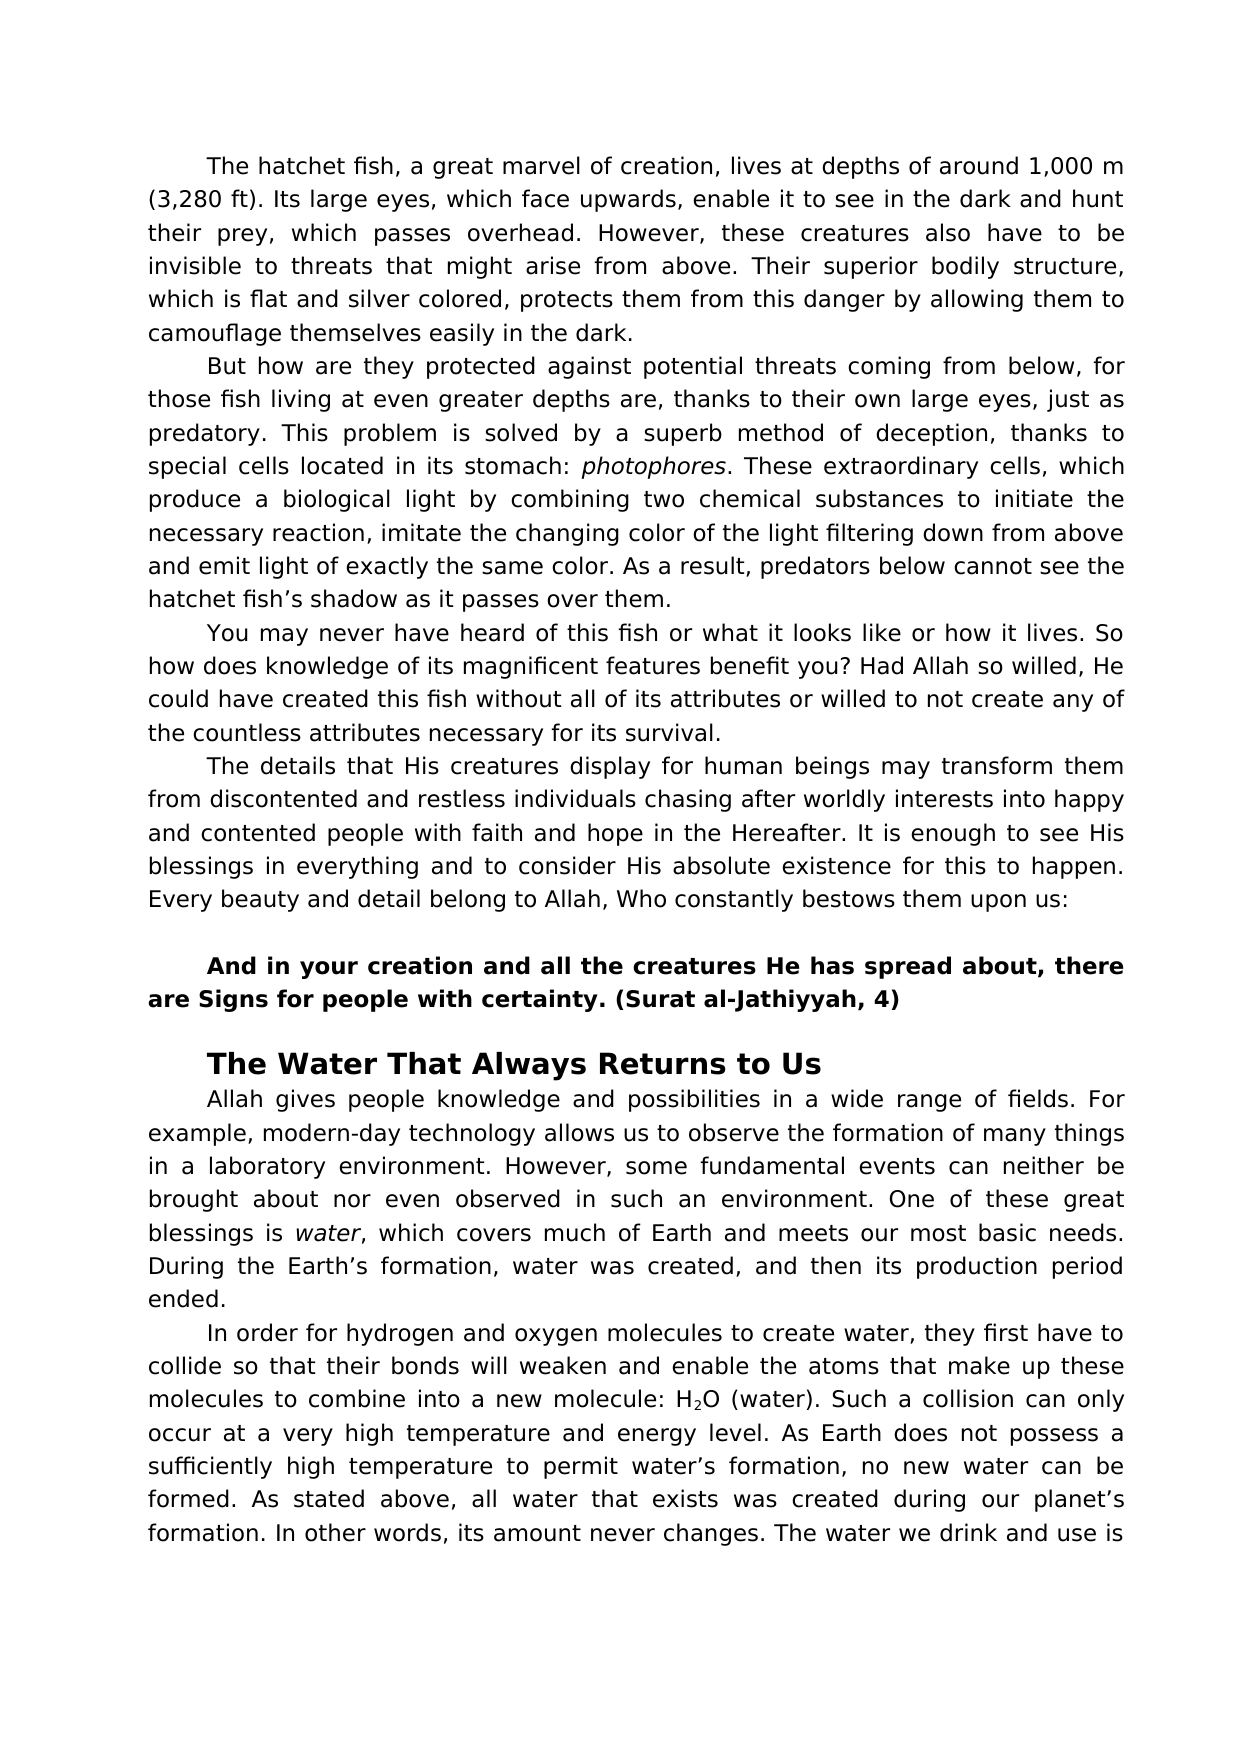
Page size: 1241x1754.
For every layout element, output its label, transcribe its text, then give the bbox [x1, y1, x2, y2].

text The hatchet fish, a great marvel of creation, lives at depths of around 1,000 m (3,280 ft). Its large eyes, which face upwards, enable it to see in the dark and hunt their prey, which passes overhead. However, these creatures also have to be invisible to threats that might arise from above. Their superior bodily structure, which is flat and silver colored, protects them from this danger by allowing them to camouflage themselves easily in the dark. [148, 148, 1126, 348]
text In order for hydrogen and oxygen molecules to create water, they first have to collide so that their bonds will weaken and enable the atoms that make up these molecules to combine into a new molecule: H2O (water). Such a collision can only occur at a very high temperature and energy level. As Earth does not possess a sufficiently high temperature to permit water’s formation, no new water can be formed. As stated above, all water that exists was created during our planet’s formation. In other words, its amount never changes. The water we drink and use is [148, 1314, 1126, 1548]
text The details that His creatures display for human beings may transform them from discontented and restless individuals chasing after worldly interests into happy and contented people with faith and hope in the Hereafter. It is enough to see His blessings in everything and to consider His absolute existence for this to happen. Every beauty and detail belong to Allah, Who constantly bestows them upon us: [148, 748, 1126, 914]
text And in your creation and all the creatures He has spread about, there are Signs for people with certainty. (Surat al-Jathiyyah, 4) [148, 948, 1126, 1014]
text You may never have heard of this fish or what it looks like or how it lives. So how does knowledge of its magnificent features benefit you? Had Allah so willed, He could have created this fish without all of its attributes or willed to not create any of the countless attributes necessary for its survival. [148, 614, 1126, 748]
text The Water That Always Returns to Us [148, 1048, 1126, 1081]
text Allah gives people knowledge and possibilities in a wide range of fields. For example, modern-day technology allows us to observe the formation of many things in a laboratory environment. However, some fundamental events can neither be brought about nor even observed in such an environment. One of these great blessings is water, which covers much of Earth and meets our most basic needs. During the Earth’s formation, water was created, and then its production period ended. [148, 1081, 1126, 1314]
text But how are they protected against potential threats coming from below, for those fish living at even greater depths are, thanks to their own large eyes, just as predatory. This problem is solved by a superb method of deception, thanks to special cells located in its stomach: photophores. These extraordinary cells, which produce a biological light by combining two chemical substances to initiate the necessary reaction, imitate the changing color of the light filtering down from above and emit light of exactly the same color. As a result, predators below cannot see the hatchet fish’s shadow as it passes over them. [148, 348, 1126, 614]
